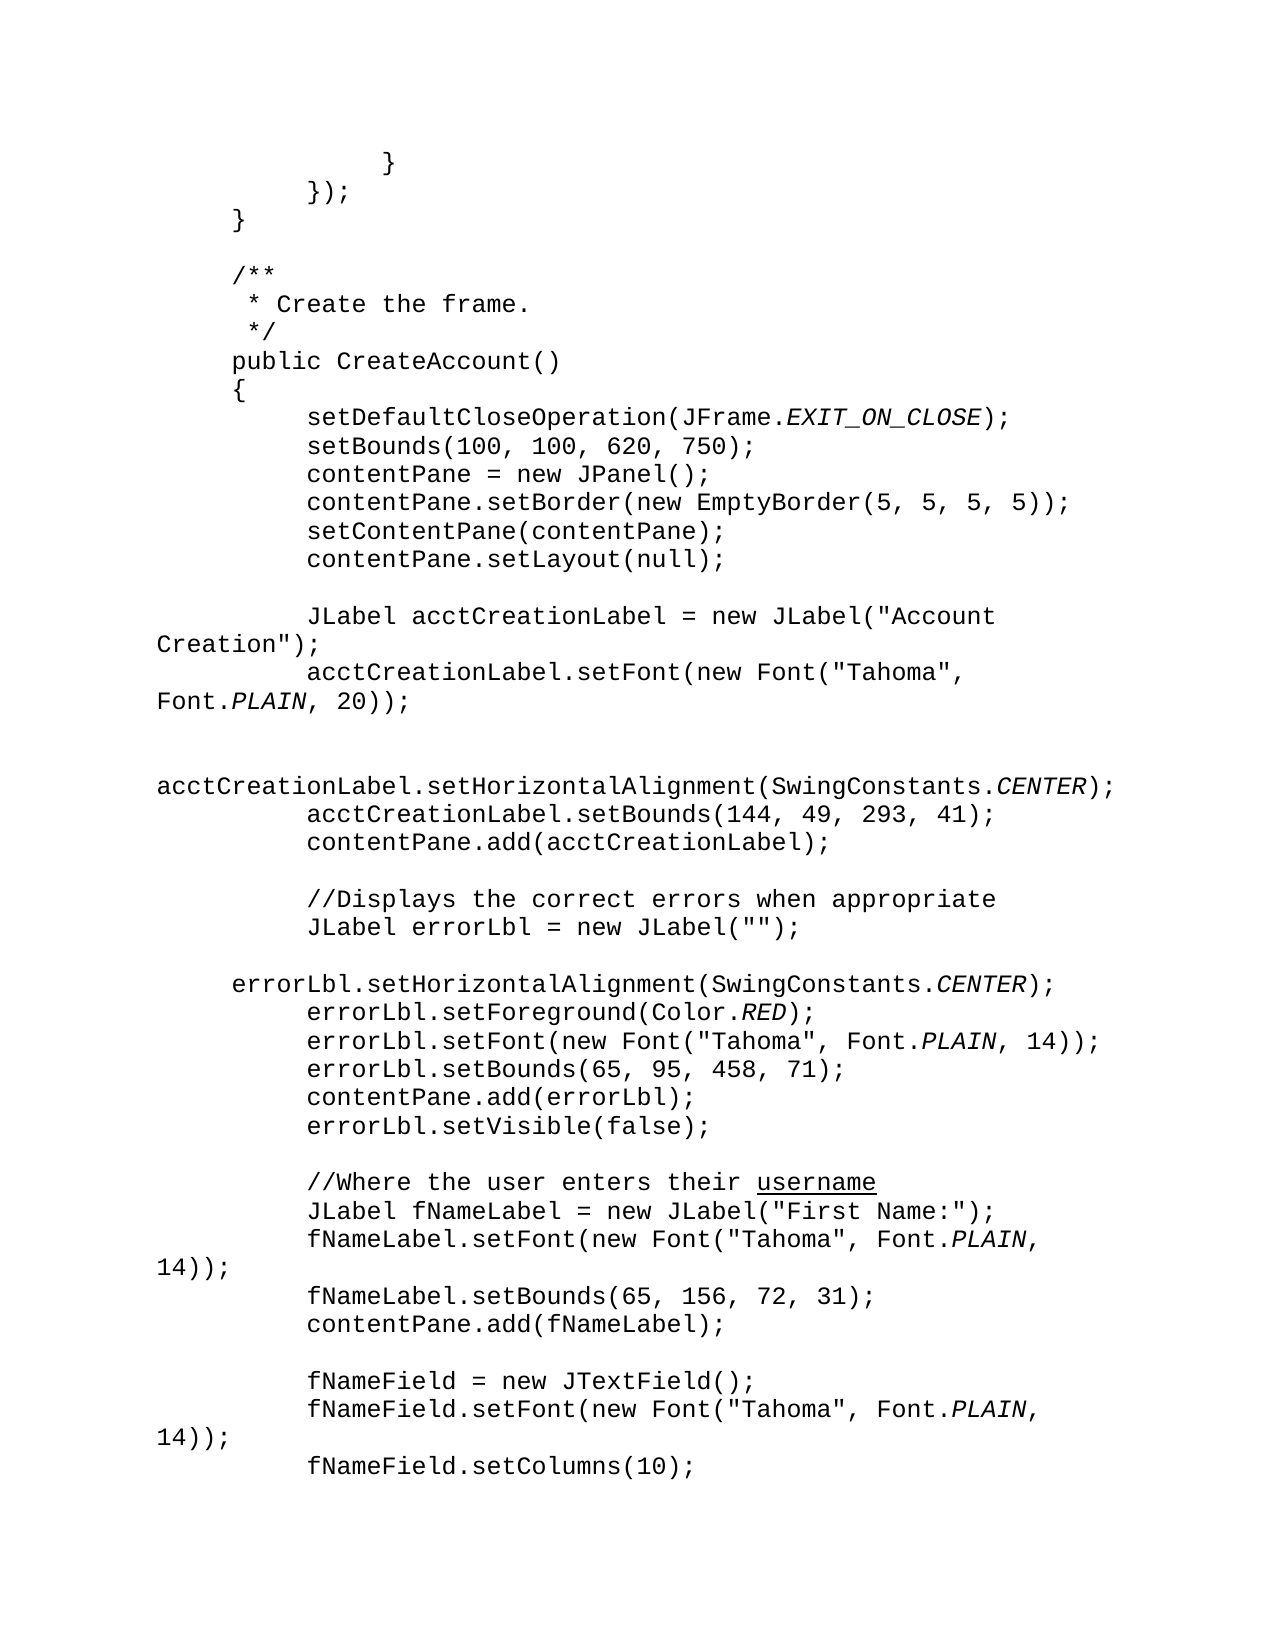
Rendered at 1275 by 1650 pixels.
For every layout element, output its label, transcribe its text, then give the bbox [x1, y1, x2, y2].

text } [156, 150, 1118, 178]
text contentPane.add(fNameLabel); [156, 1312, 1118, 1340]
text contentPane.add(errorLbl); [156, 1085, 1118, 1113]
text //Where the user enters their username [156, 1170, 1118, 1198]
text contentPane = new JPanel(); [156, 462, 1118, 490]
text acctCreationLabel.setFont(new Font("Tahoma", Font.PLAIN, 20)); [156, 660, 1118, 717]
text errorLbl.setForeground(Color.RED); [156, 1000, 1118, 1028]
text * Create the frame. [156, 292, 1118, 320]
text errorLbl.setHorizontalAlignment(SwingConstants.CENTER); [156, 943, 1118, 1000]
text */ [156, 320, 1118, 348]
text JLabel acctCreationLabel = new JLabel("Account Creation"); [156, 603, 1118, 660]
text //Displays the correct errors when appropriate [156, 887, 1118, 915]
text contentPane.setBorder(new EmptyBorder(5, 5, 5, 5)); [156, 490, 1118, 518]
text contentPane.setLayout(null); [156, 547, 1118, 575]
text errorLbl.setFont(new Font("Tahoma", Font.PLAIN, 14)); [156, 1028, 1118, 1057]
text setDefaultCloseOperation(JFrame.EXIT_ON_CLOSE); [156, 405, 1118, 433]
text public CreateAccount() [156, 348, 1118, 377]
text fNameLabel.setFont(new Font("Tahoma", Font.PLAIN, 14)); [156, 1227, 1118, 1283]
text setContentPane(contentPane); [156, 518, 1118, 547]
text errorLbl.setVisible(false); [156, 1113, 1118, 1142]
text fNameLabel.setBounds(65, 156, 72, 31); [156, 1283, 1118, 1312]
text JLabel fNameLabel = new JLabel("First Name:"); [156, 1198, 1118, 1227]
text } [156, 207, 1118, 235]
text }); [156, 178, 1118, 207]
text fNameField.setColumns(10); [156, 1453, 1118, 1482]
text JLabel errorLbl = new JLabel(""); [156, 915, 1118, 943]
text acctCreationLabel.setHorizontalAlignment(SwingConstants.CENTER); [156, 717, 1118, 802]
text acctCreationLabel.setBounds(144, 49, 293, 41); [156, 802, 1118, 830]
text contentPane.add(acctCreationLabel); [156, 830, 1118, 858]
text setBounds(100, 100, 620, 750); [156, 433, 1118, 462]
text errorLbl.setBounds(65, 95, 458, 71); [156, 1057, 1118, 1085]
text { [156, 377, 1118, 405]
text /** [156, 263, 1118, 292]
text fNameField = new JTextField(); [156, 1368, 1118, 1397]
text fNameField.setFont(new Font("Tahoma", Font.PLAIN, 14)); [156, 1397, 1118, 1453]
